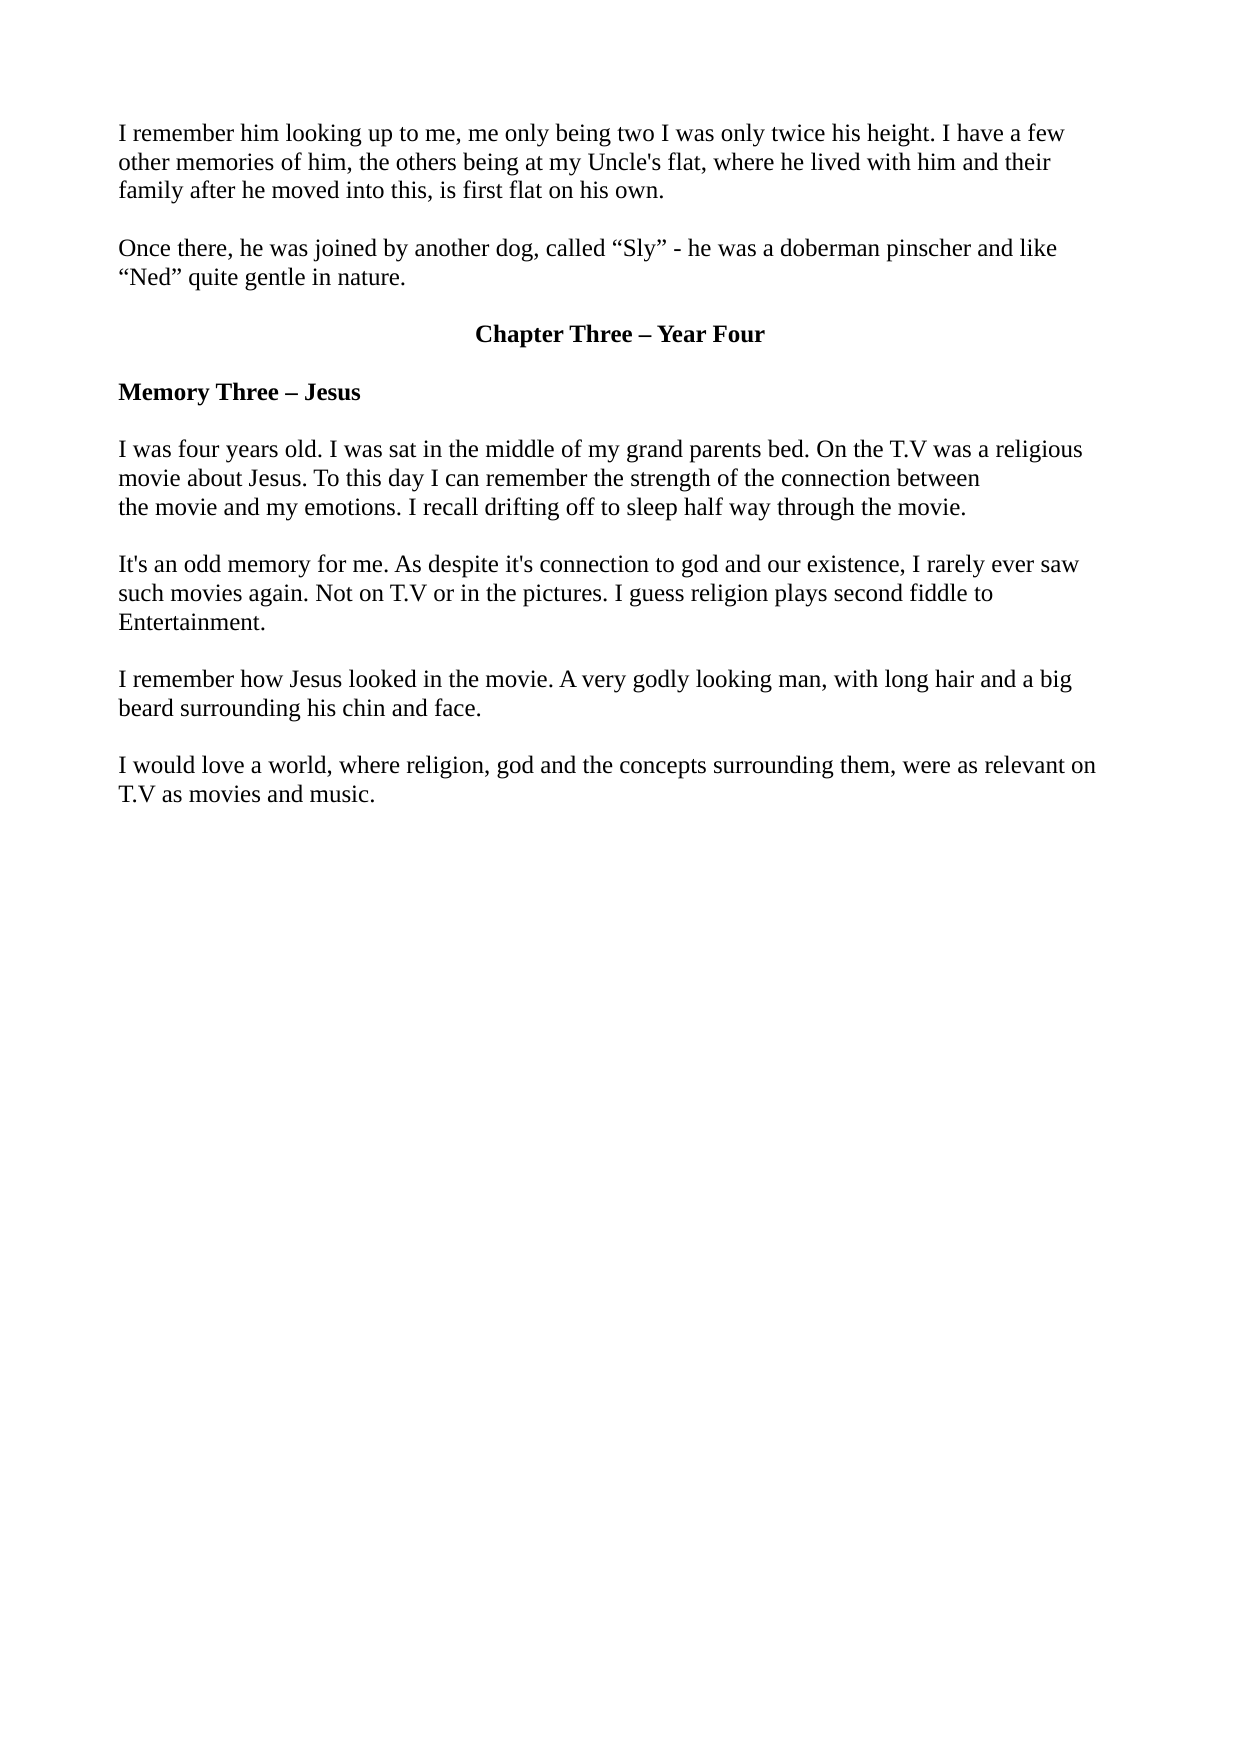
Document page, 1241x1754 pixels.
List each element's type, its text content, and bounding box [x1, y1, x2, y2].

text I remember him looking up to me, me only being two I was only twice his height. I have a few other memories of him, the others being at my Uncle's flat, where he lived with him and their family after he moved into this, is first flat on his own. [118, 118, 1122, 204]
text I was four years old. I was sat in the middle of my grand parents bed. On the T.V was a religious movie about Jesus. To this day I can remember the strength of the connection between [118, 434, 1122, 492]
text I remember how Jesus looked in the movie. A very godly looking man, with long hair and a big beard surrounding his chin and face. [118, 664, 1122, 722]
text Once there, he was joined by another dog, called “Sly” - he was a doberman pinscher and like “Ned” quite gentle in nature. [118, 233, 1122, 291]
text Memory Three – Jesus [118, 377, 1122, 406]
text It's an odd memory for me. As despite it's connection to god and our existence, I rarely ever saw such movies again. Not on T.V or in the pictures. I guess religion plays second fiddle to Entertainment. [118, 549, 1122, 636]
text the movie and my emotions. I recall drifting off to sleep half way through the movie. [118, 492, 1122, 521]
text I would love a world, where religion, god and the concepts surrounding them, were as relevant on T.V as movies and music. [118, 751, 1122, 808]
text Chapter Three – Year Four [118, 319, 1122, 348]
